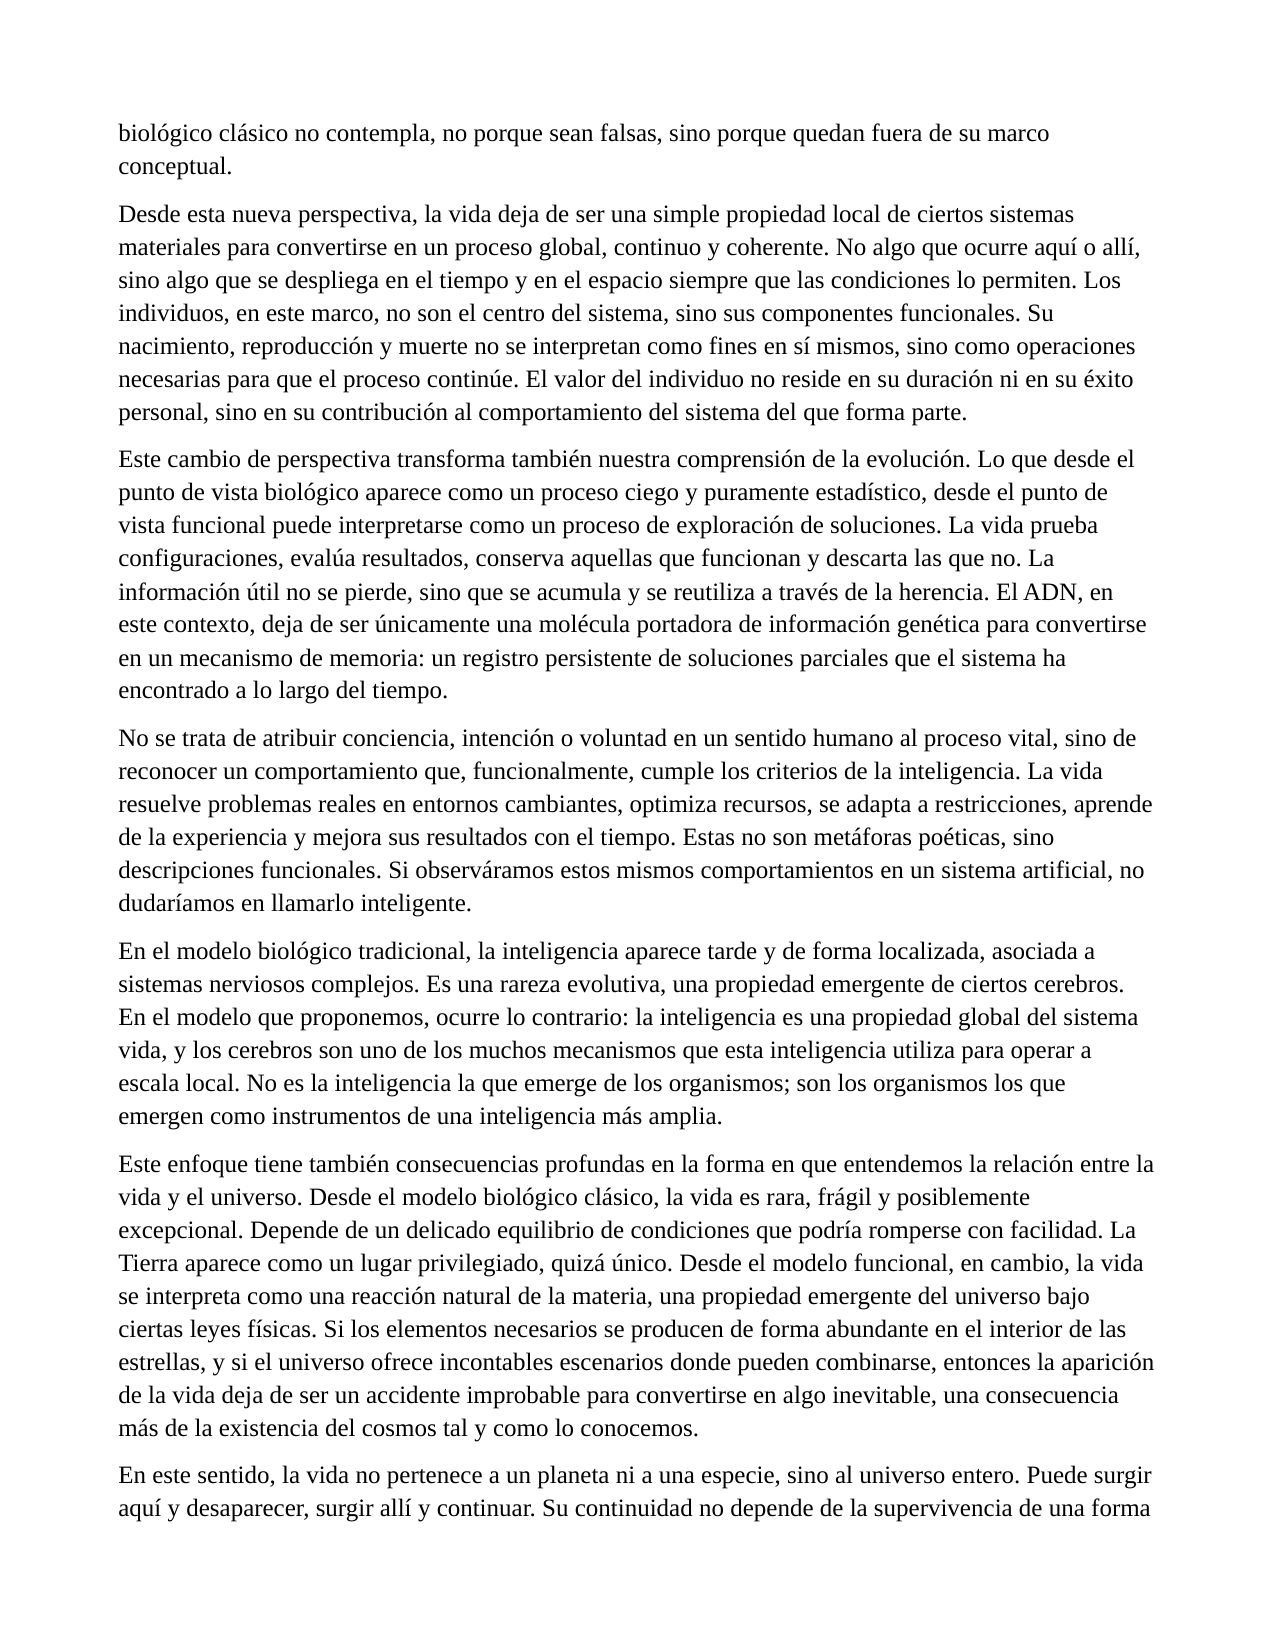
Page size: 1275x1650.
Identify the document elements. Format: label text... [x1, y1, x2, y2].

text En el modelo biológico tradicional, la inteligencia aparece tarde y de forma localizada, asociada a sistemas nerviosos complejos. Es una rareza evolutiva, una propiedad emergente de ciertos cerebros. En el modelo que proponemos, ocurre lo contrario: la inteligencia es una propiedad global del sistema vida, y los cerebros son uno de los muchos mecanismos que esta inteligencia utiliza para operar a escala local. No es la inteligencia la que emerge de los organismos; son los organismos los que emergen como instrumentos de una inteligencia más amplia. [118, 936, 1157, 1130]
text Desde esta nueva perspectiva, la vida deja de ser una simple propiedad local de ciertos sistemas materiales para convertirse en un proceso global, continuo y coherente. No algo que ocurre aquí o allí, sino algo que se despliega en el tiempo y en el espacio siempre que las condiciones lo permiten. Los individuos, en este marco, no son el centro del sistema, sino sus componentes funcionales. Su nacimiento, reproducción y muerte no se interpretan como fines en sí mismos, sino como operaciones necesarias para que el proceso continúe. El valor del individuo no reside en su duración ni en su éxito personal, sino en su contribución al comportamiento del sistema del que forma parte. [118, 199, 1157, 426]
text biológico clásico no contempla, no porque sean falsas, sino porque quedan fuera de su marco conceptual. [118, 118, 1157, 180]
text No se trata de atribuir conciencia, intención o voluntad en un sentido humano al proceso vital, sino de reconocer un comportamiento que, funcionalmente, cumple los criterios de la inteligencia. La vida resuelve problemas reales en entornos cambiantes, optimiza recursos, se adapta a restricciones, aprende de la experiencia y mejora sus resultados con el tiempo. Estas no son metáforas poéticas, sino descripciones funcionales. Si observáramos estos mismos comportamientos en un sistema artificial, no dudaríamos en llamarlo inteligente. [118, 723, 1157, 917]
text Este cambio de perspectiva transforma también nuestra comprensión de la evolución. Lo que desde el punto de vista biológico aparece como un proceso ciego y puramente estadístico, desde el punto de vista funcional puede interpretarse como un proceso de exploración de soluciones. La vida prueba configuraciones, evalúa resultados, conserva aquellas que funcionan y descarta las que no. La información útil no se pierde, sino que se acumula y se reutiliza a través de la herencia. El ADN, en este contexto, deja de ser únicamente una molécula portadora de información genética para convertirse en un mecanismo de memoria: un registro persistente de soluciones parciales que el sistema ha encontrado a lo largo del tiempo. [118, 444, 1157, 704]
text Este enfoque tiene también consecuencias profundas en la forma en que entendemos la relación entre la vida y el universo. Desde el modelo biológico clásico, la vida es rara, frágil y posiblemente excepcional. Depende de un delicado equilibrio de condiciones que podría romperse con facilidad. La Tierra aparece como un lugar privilegiado, quizá único. Desde el modelo funcional, en cambio, la vida se interpreta como una reacción natural de la materia, una propiedad emergente del universo bajo ciertas leyes físicas. Si los elementos necesarios se producen de forma abundante en el interior de las estrellas, y si el universo ofrece incontables escenarios donde pueden combinarse, entonces la aparición de la vida deja de ser un accidente improbable para convertirse en algo inevitable, una consecuencia más de la existencia del cosmos tal y como lo conocemos. [118, 1149, 1157, 1442]
text En este sentido, la vida no pertenece a un planeta ni a una especie, sino al universo entero. Puede surgir aquí y desaparecer, surgir allí y continuar. Su continuidad no depende de la supervivencia de una forma [118, 1460, 1157, 1522]
